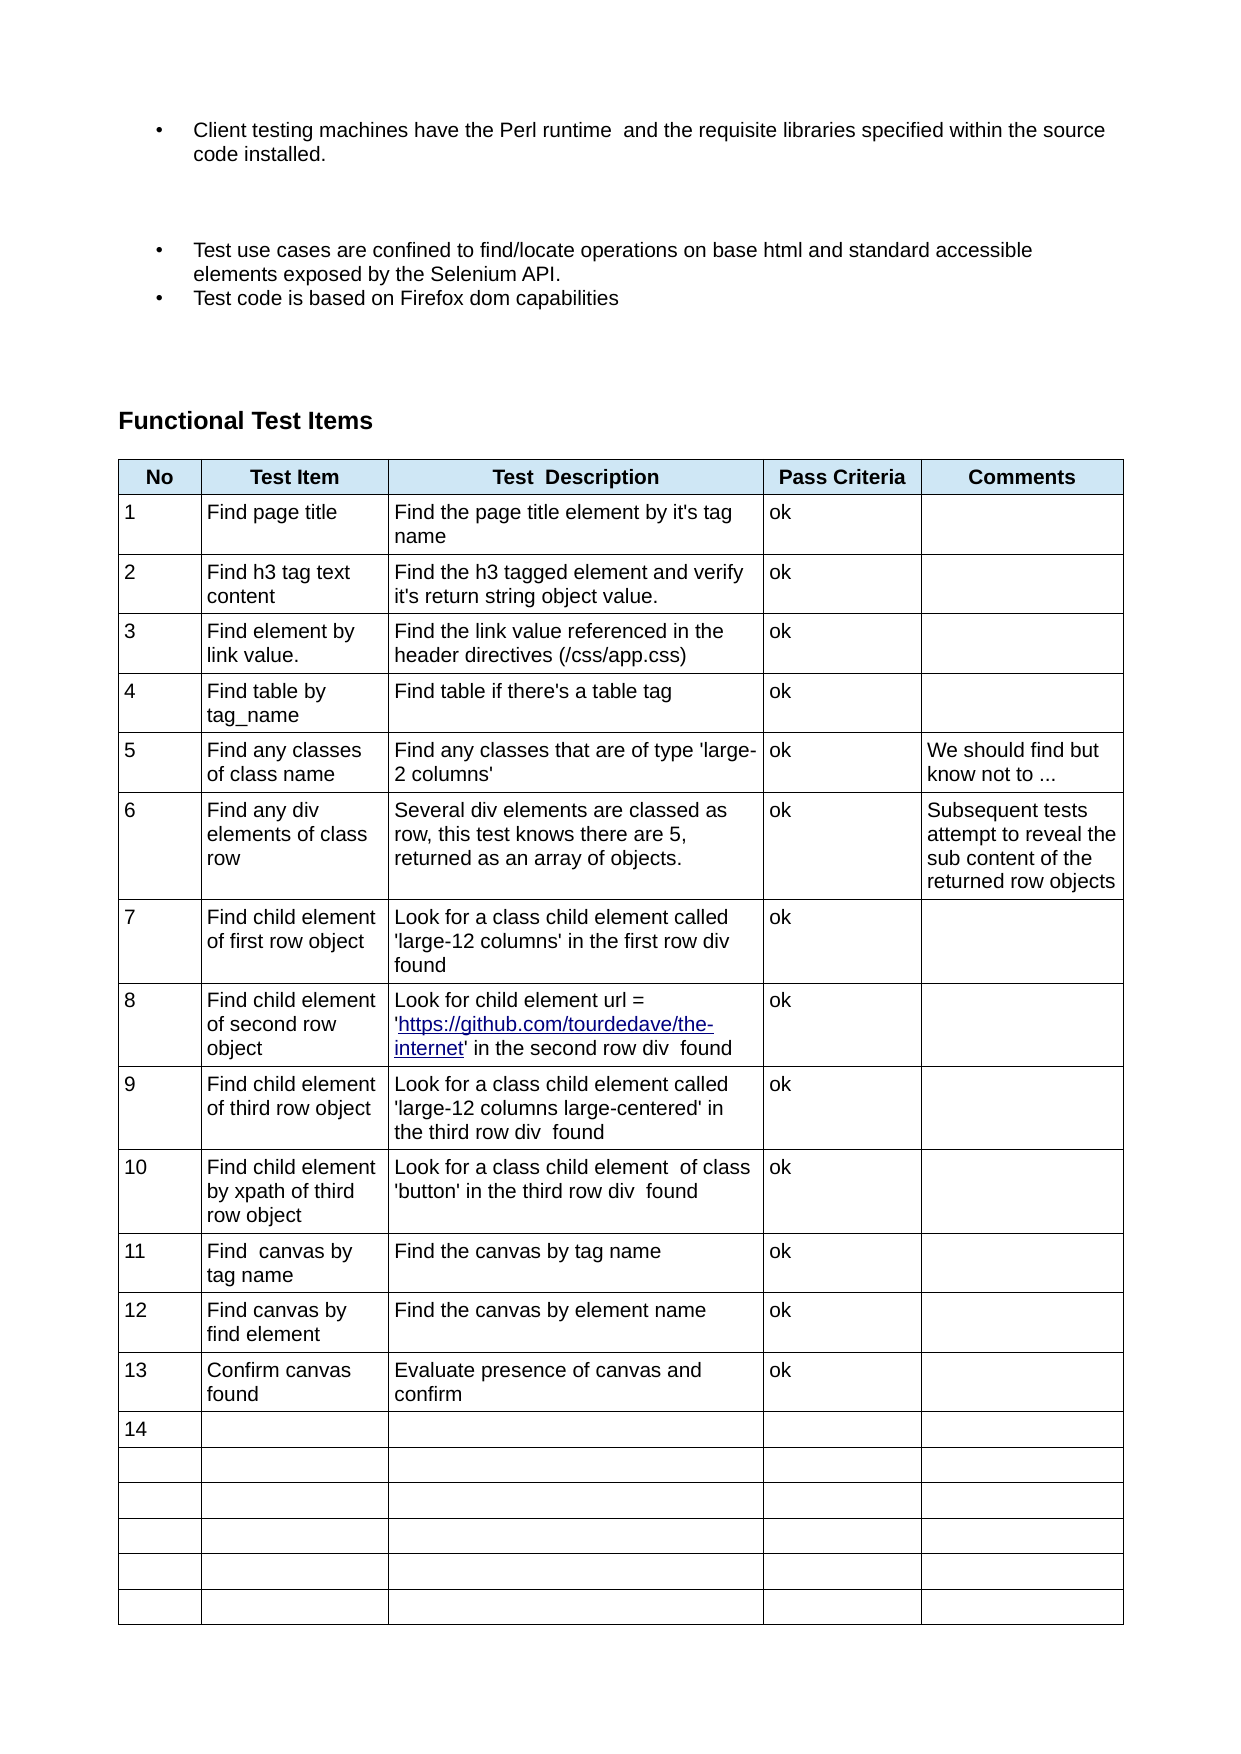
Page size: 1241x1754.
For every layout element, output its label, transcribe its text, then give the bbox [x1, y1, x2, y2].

text Functional Test Items [118, 406, 1122, 435]
table_cell [922, 555, 1123, 613]
table_cell Find child element of second row object [202, 984, 388, 1066]
table_cell [922, 1067, 1123, 1149]
table_cell [119, 1590, 201, 1624]
table_cell [119, 1554, 201, 1589]
table_cell [922, 1519, 1123, 1553]
table_cell ok [764, 984, 921, 1066]
table_cell Find child element of first row object [202, 900, 388, 982]
table_header Test Item [202, 460, 388, 494]
table_cell [922, 1483, 1123, 1518]
table_cell Find page title [202, 495, 388, 554]
table_cell 11 [119, 1234, 201, 1292]
table_cell [764, 1483, 921, 1518]
table_cell Evaluate presence of canvas and confirm [389, 1353, 763, 1411]
table_cell [922, 900, 1123, 982]
table_cell [764, 1412, 921, 1447]
table_cell 4 [119, 674, 201, 732]
table_cell [202, 1519, 388, 1553]
table_cell [922, 1293, 1123, 1352]
table_cell Find canvas by tag name [202, 1234, 388, 1292]
table_cell Confirm canvas found [202, 1353, 388, 1411]
table_cell Find h3 tag text content [202, 555, 388, 613]
table_cell ok [764, 1353, 921, 1411]
table_cell 8 [119, 984, 201, 1066]
table_cell [202, 1554, 388, 1589]
table_cell Find child element by xpath of third row object [202, 1150, 388, 1233]
table_cell [202, 1590, 388, 1624]
list Test code is based on Firefox dom capabilities [156, 286, 1122, 310]
list Test use cases are confined to find/locate operations on base html and standard accessible elements exposed by the Selenium API. [156, 238, 1122, 286]
table_cell [389, 1483, 763, 1518]
table_cell [389, 1590, 763, 1624]
table_cell 10 [119, 1150, 201, 1233]
table_cell 9 [119, 1067, 201, 1149]
table_cell Find the link value referenced in the header directives (/css/app.css) [389, 614, 763, 673]
table_cell [119, 1448, 201, 1482]
table_header No [119, 460, 201, 494]
table_cell Subsequent tests attempt to reveal the sub content of the returned row objects [922, 793, 1123, 899]
table_cell Look for child element url = 'https://github.com/tourdedave/the-internet' in the second row div found [389, 984, 763, 1066]
table_cell [764, 1590, 921, 1624]
table_cell ok [764, 674, 921, 732]
table_cell [764, 1448, 921, 1482]
table_cell Look for a class child element of class 'button' in the third row div found [389, 1150, 763, 1233]
table_cell ok [764, 1067, 921, 1149]
table_cell Find child element of third row object [202, 1067, 388, 1149]
table_cell Find table by tag_name [202, 674, 388, 732]
table_cell [764, 1554, 921, 1589]
table_cell Find the page title element by it's tag name [389, 495, 763, 554]
table_cell 7 [119, 900, 201, 982]
table_cell 14 [119, 1412, 201, 1447]
table_cell [389, 1554, 763, 1589]
table_cell [202, 1448, 388, 1482]
table_cell 2 [119, 555, 201, 613]
table_cell ok [764, 495, 921, 554]
table_cell ok [764, 1293, 921, 1352]
table_cell [389, 1448, 763, 1482]
table_cell [922, 984, 1123, 1066]
table_cell Find any div elements of class row [202, 793, 388, 899]
table_cell [202, 1483, 388, 1518]
table_cell Find the canvas by element name [389, 1293, 763, 1352]
table_cell ok [764, 733, 921, 792]
table_cell 13 [119, 1353, 201, 1411]
table_cell [922, 1353, 1123, 1411]
table_cell Several div elements are classed as row, this test knows there are 5, returned as an array of objects. [389, 793, 763, 899]
table_cell Find the canvas by tag name [389, 1234, 763, 1292]
table_cell 6 [119, 793, 201, 899]
table_cell [119, 1483, 201, 1518]
table_cell [922, 1590, 1123, 1624]
table_cell ok [764, 793, 921, 899]
table_cell [119, 1519, 201, 1553]
table_header Test Description [389, 460, 763, 494]
table_cell ok [764, 1150, 921, 1233]
list Client testing machines have the Perl runtime and the requisite libraries specified within the source code installed. [156, 118, 1122, 166]
table_cell Find table if there's a table tag [389, 674, 763, 732]
table_cell [202, 1412, 388, 1447]
table_cell Find any classes of class name [202, 733, 388, 792]
table_cell ok [764, 555, 921, 613]
table_cell We should find but know not to ... [922, 733, 1123, 792]
table_header Comments [922, 460, 1123, 494]
table_header Pass Criteria [764, 460, 921, 494]
table_cell [389, 1412, 763, 1447]
table_cell Find canvas by find element [202, 1293, 388, 1352]
table_cell Look for a class child element called 'large-12 columns large-centered' in the third row div found [389, 1067, 763, 1149]
table_cell Find element by link value. [202, 614, 388, 673]
table_cell [922, 1448, 1123, 1482]
table_cell Find the h3 tagged element and verify it's return string object value. [389, 555, 763, 613]
table_cell [922, 1412, 1123, 1447]
table_cell [389, 1519, 763, 1553]
table_cell [764, 1519, 921, 1553]
table_cell 1 [119, 495, 201, 554]
table_cell [922, 674, 1123, 732]
table_cell Find any classes that are of type 'large-2 columns' [389, 733, 763, 792]
table_cell 5 [119, 733, 201, 792]
table_cell 3 [119, 614, 201, 673]
table_cell [922, 614, 1123, 673]
table_cell [922, 1234, 1123, 1292]
table_cell 12 [119, 1293, 201, 1352]
table_cell ok [764, 614, 921, 673]
table_cell ok [764, 900, 921, 982]
table_cell [922, 495, 1123, 554]
table_cell [922, 1554, 1123, 1589]
table_cell [922, 1150, 1123, 1233]
table_cell ok [764, 1234, 921, 1292]
table_cell Look for a class child element called 'large-12 columns' in the first row div found [389, 900, 763, 982]
